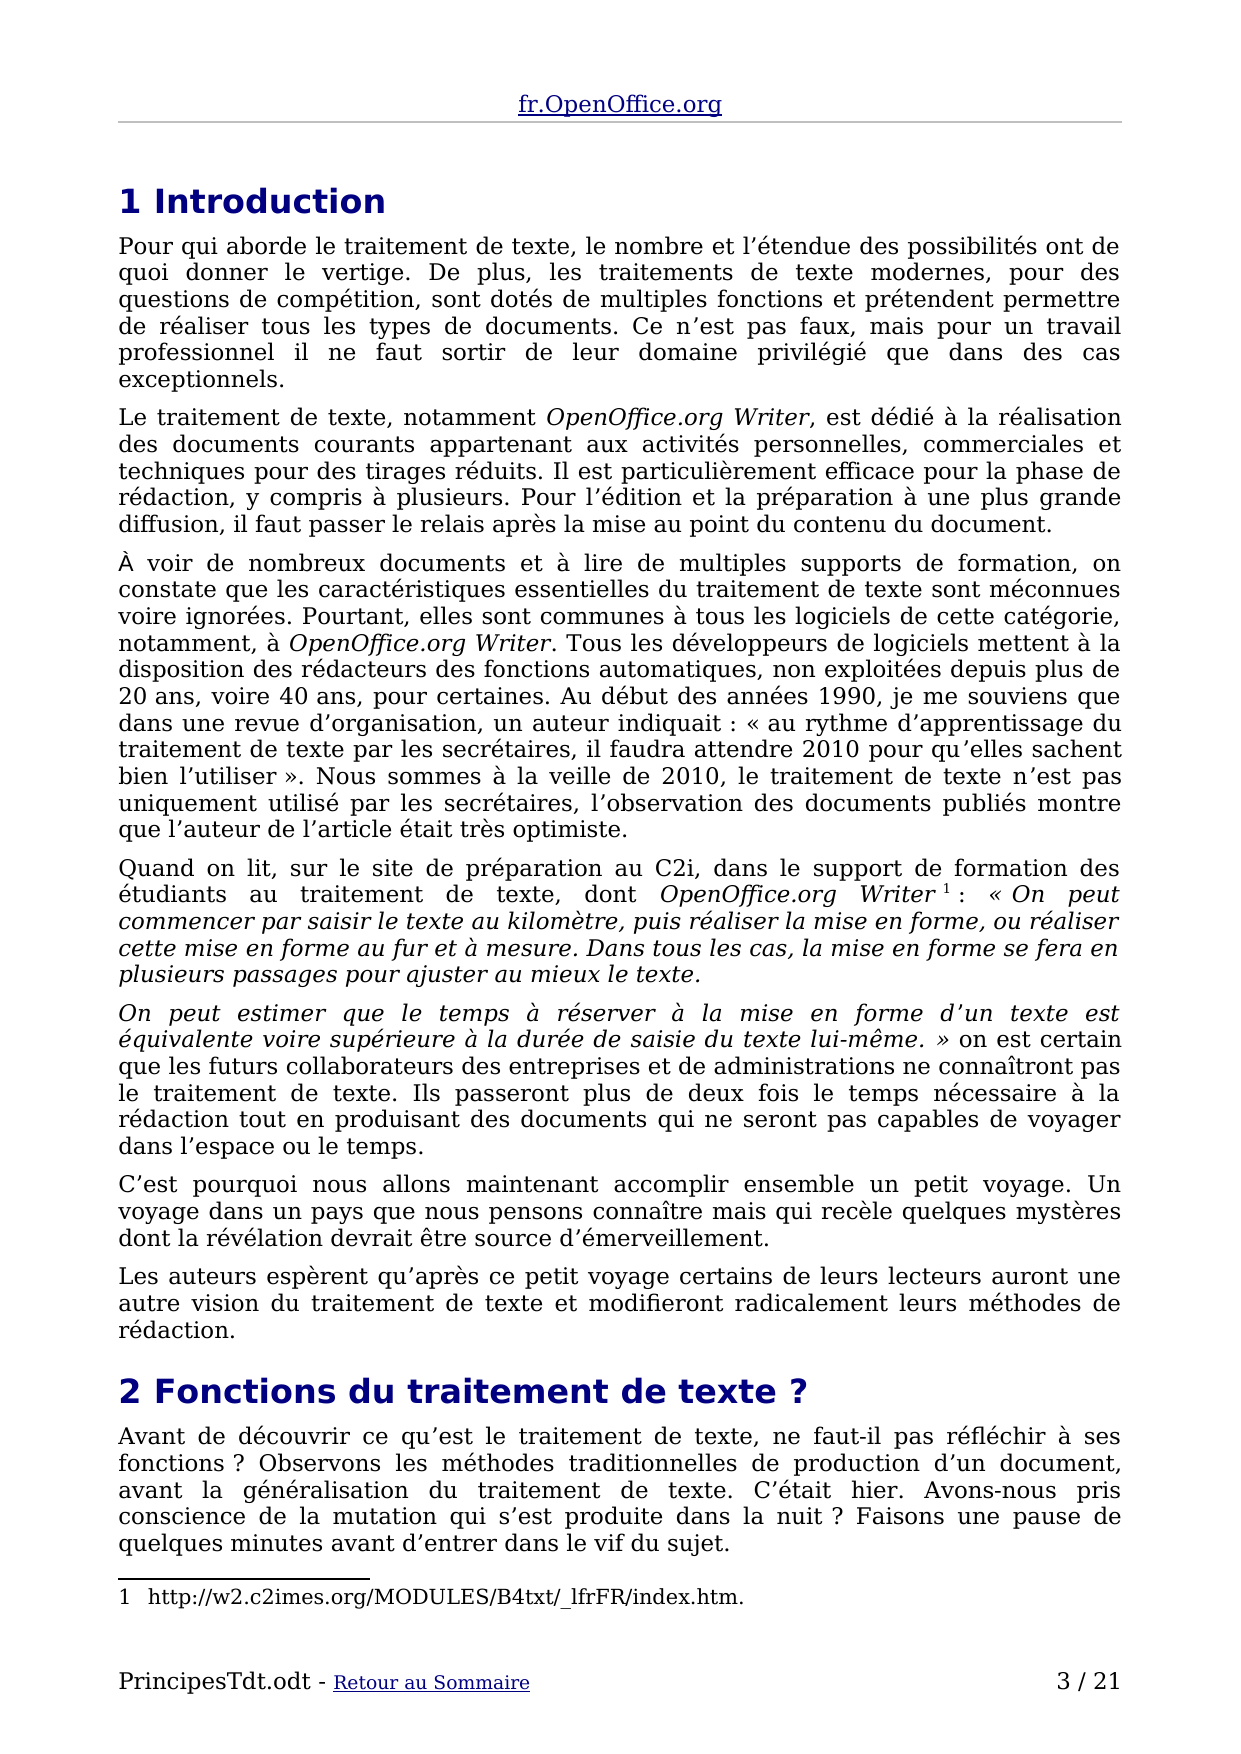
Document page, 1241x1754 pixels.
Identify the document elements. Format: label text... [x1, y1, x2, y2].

text Quand on lit, sur le site de préparation au C2i, dans le support de formation des étudiants au traitement de texte, dont OpenOffice.org Writer : « On peut commencer par saisir le texte au kilomètre, puis réaliser la mise en forme, ou réaliser cette mise en forme au fur et à mesure. Dans tous les cas, la mise en forme se fera en plusieurs passages pour ajuster au mieux le texte. [118, 855, 1122, 988]
text Le traitement de texte, notamment OpenOffice.org Writer, est dédié à la réalisation des documents courants appartenant aux activités personnelles, commerciales et techniques pour des tirages réduits. Il est particulièrement efficace pour la phase de rédaction, y compris à plusieurs. Pour l’édition et la préparation à une plus grande diffusion, il faut passer le relais après la mise au point du contenu du document. [118, 404, 1122, 538]
subtitle Fonctions du traitement de texte ? [118, 1373, 1122, 1412]
text Pour qui aborde le traitement de texte, le nombre et l’étendue des possibilités ont de quoi donner le vertige. De plus, les traitements de texte modernes, pour des questions de compétition, sont dotés de multiples fonctions et prétendent permettre de réaliser tous les types de documents. Ce n’est pas faux, mais pour un travail professionnel il ne faut sortir de leur domaine privilégié que dans des cas exceptionnels. [118, 233, 1122, 393]
text On peut estimer que le temps à réserver à la mise en forme d’un texte est équivalente voire supérieure à la durée de saisie du texte lui-même. » on est certain que les futurs collaborateurs des entreprises et de administrations ne connaîtront pas le traitement de texte. Ils passeront plus de deux fois le temps nécessaire à la rédaction tout en produisant des documents qui ne seront pas capables de voyager dans l’espace ou le temps. [118, 1000, 1122, 1160]
text http://w2.c2imes.org/MODULES/B4txt/_lfrFR/index.htm. [118, 1585, 1122, 1609]
text Les auteurs espèrent qu’après ce petit voyage certains de leurs lecteurs auront une autre vision du traitement de texte et modifieront radicalement leurs méthodes de rédaction. [118, 1263, 1122, 1343]
text À voir de nombreux documents et à lire de multiples supports de formation, on constate que les caractéristiques essentielles du traitement de texte sont méconnues voire ignorées. Pourtant, elles sont communes à tous les logiciels de cette catégorie, notamment, à OpenOffice.org Writer. Tous les développeurs de logiciels mettent à la disposition des rédacteurs des fonctions automatiques, non exploitées depuis plus de 20 ans, voire 40 ans, pour certaines. Au début des années 1990, je me souviens que dans une revue d’organisation, un auteur indiquait : « au rythme d’apprentissage du traitement de texte par les secrétaires, il faudra attendre 2010 pour qu’elles sachent bien l’utiliser ». Nous sommes à la veille de 2010, le traitement de texte n’est pas uniquement utilisé par les secrétaires, l’observation des documents publiés montre que l’auteur de l’article était très optimiste. [118, 550, 1122, 843]
text Avant de découvrir ce qu’est le traitement de texte, ne faut-il pas réfléchir à ses fonctions ? Observons les méthodes traditionnelles de production d’un document, avant la généralisation du traitement de texte. C’était hier. Avons-nous pris conscience de la mutation qui s’est produite dans la nuit ? Faisons une pause de quelques minutes avant d’entrer dans le vif du sujet. [118, 1423, 1122, 1557]
subtitle Introduction [118, 182, 1122, 221]
text C’est pourquoi nous allons maintenant accomplir ensemble un petit voyage. Un voyage dans un pays que nous pensons connaître mais qui recèle quelques mystères dont la révélation devrait être source d’émerveillement. [118, 1172, 1122, 1252]
